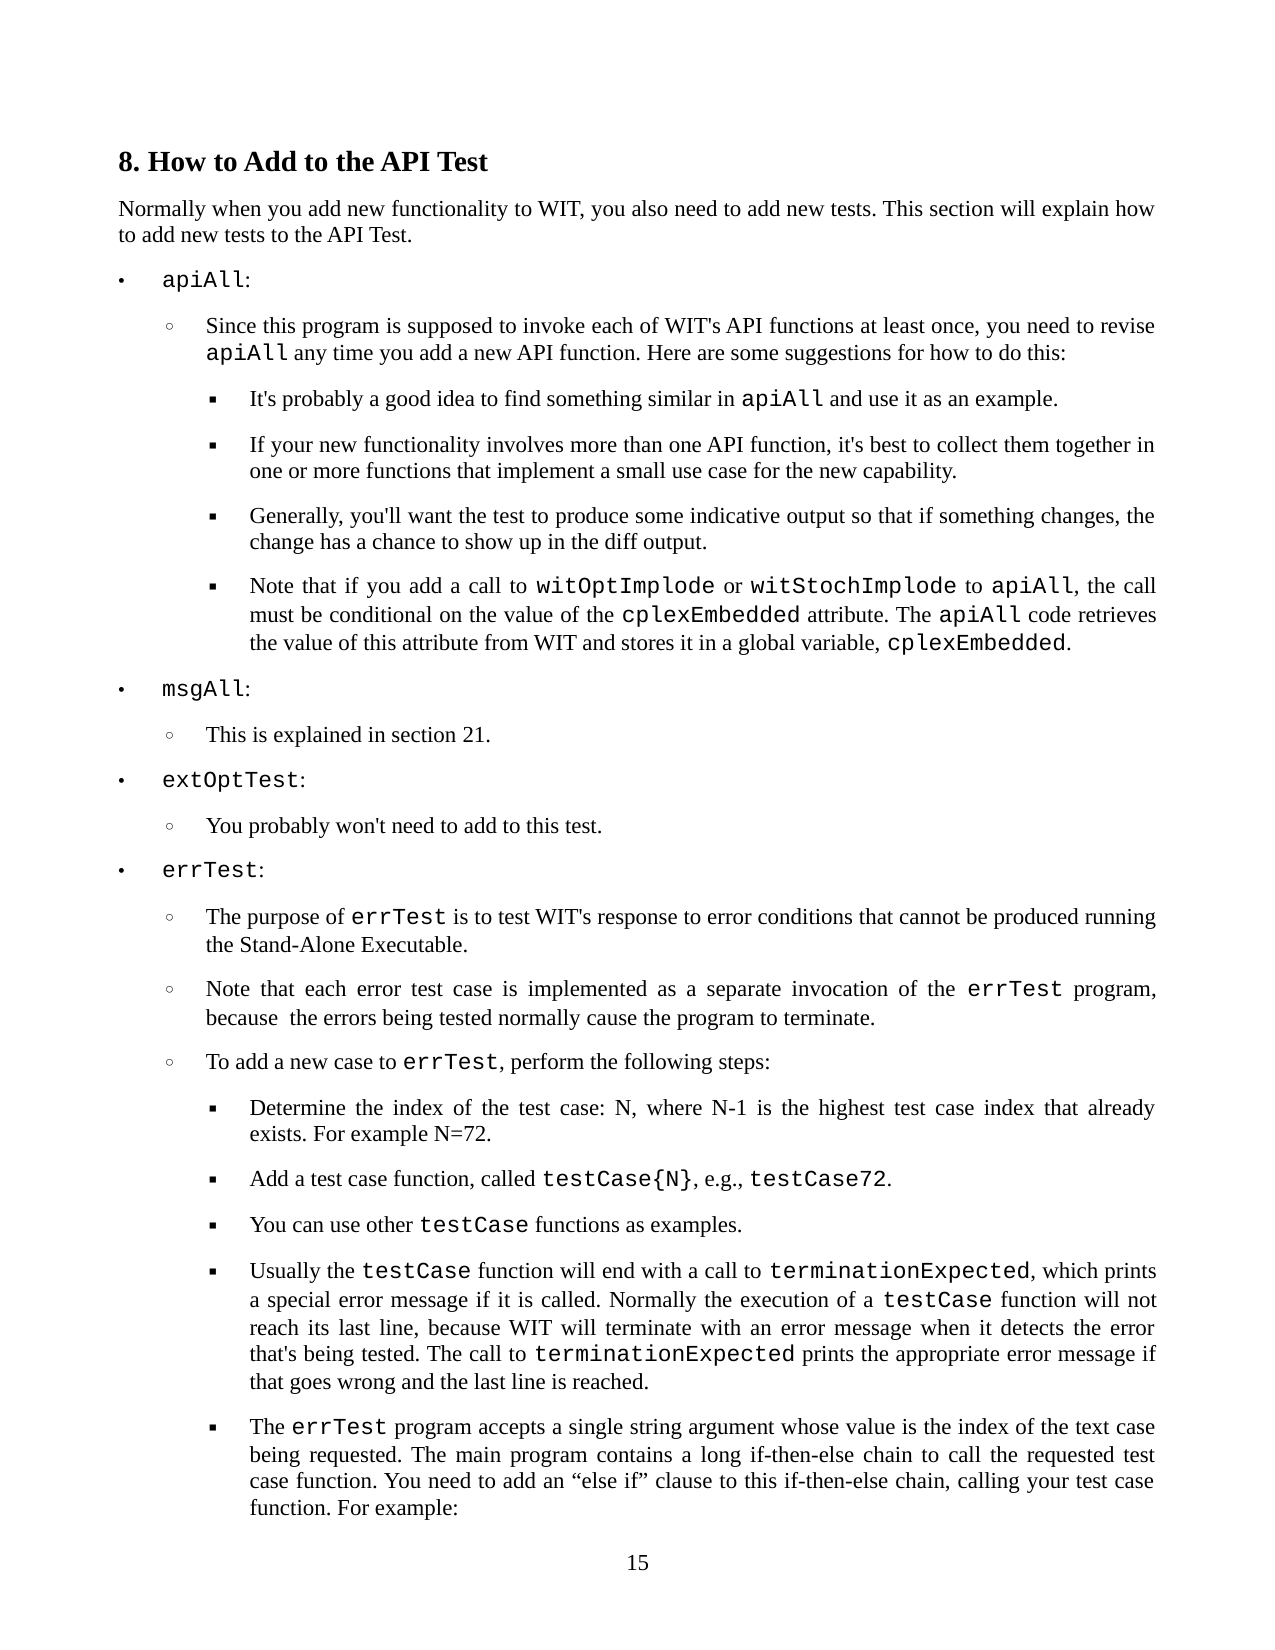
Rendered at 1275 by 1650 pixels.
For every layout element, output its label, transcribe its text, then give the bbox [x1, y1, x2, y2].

list apiAll: [118, 266, 1157, 294]
list Since this program is supposed to invoke each of WIT's API functions at least once, you need to revise apiAll any time you add a new API function. Here are some suggestions for how to do this: [162, 312, 1157, 367]
list You can use other testCase functions as examples. [206, 1211, 1157, 1239]
list errTest: [118, 856, 1157, 885]
list The purpose of errTest is to test WIT's response to error conditions that cannot be produced running the Stand-Alone Executable. [162, 903, 1157, 957]
list Note that each error test case is implemented as a separate invocation of the errTest program, because the errors being tested normally cause the program to terminate. [162, 975, 1157, 1030]
list It's probably a good idea to find something similar in apiAll and use it as an example. [206, 385, 1157, 413]
subtitle How to Add to the API Test [118, 144, 1157, 177]
list Usually the testCase function will end with a call to terminationExpected, which prints a special error message if it is called. Normally the execution of a testCase function will not reach its last line, because WIT will terminate with an error message when it detects the error that's being tested. The call to terminationExpected prints the appropriate error message if that goes wrong and the last line is reached. [206, 1257, 1157, 1395]
list Generally, you'll want the test to produce some indicative output so that if something changes, the change has a chance to show up in the diff output. [206, 502, 1157, 554]
list msgAll: [118, 675, 1157, 703]
text Normally when you add new functionality to WIT, you also need to add new tests. This section will explain how to add new tests to the API Test. [118, 195, 1157, 248]
list Note that if you add a call to witOptImplode or witStochImplode to apiAll, the call must be conditional on the value of the cplexEmbedded attribute. The apiAll code retrieves the value of this attribute from WIT and stores it in a global variable, cplexEmbedded. [206, 572, 1157, 657]
list This is explained in section 21. [162, 721, 1157, 748]
list Add a test case function, called testCase{N}, e.g., testCase72. [206, 1165, 1157, 1193]
list You probably won't need to add to this test. [162, 812, 1157, 838]
list Determine the index of the test case: N, where N-1 is the highest test case index that already exists. For example N=72. [206, 1094, 1157, 1147]
list If your new functionality involves more than one API function, it's best to collect them together in one or more functions that implement a small use case for the new capability. [206, 431, 1157, 484]
list The errTest program accepts a single string argument whose value is the index of the text case being requested. The main program contains a long if-then-else chain to call the requested test case function. You need to add an “else if” clause to this if-then-else chain, calling your test case function. For example: [206, 1413, 1157, 1520]
list To add a new case to errTest, perform the following steps: [162, 1048, 1157, 1076]
list extOptTest: [118, 766, 1157, 794]
